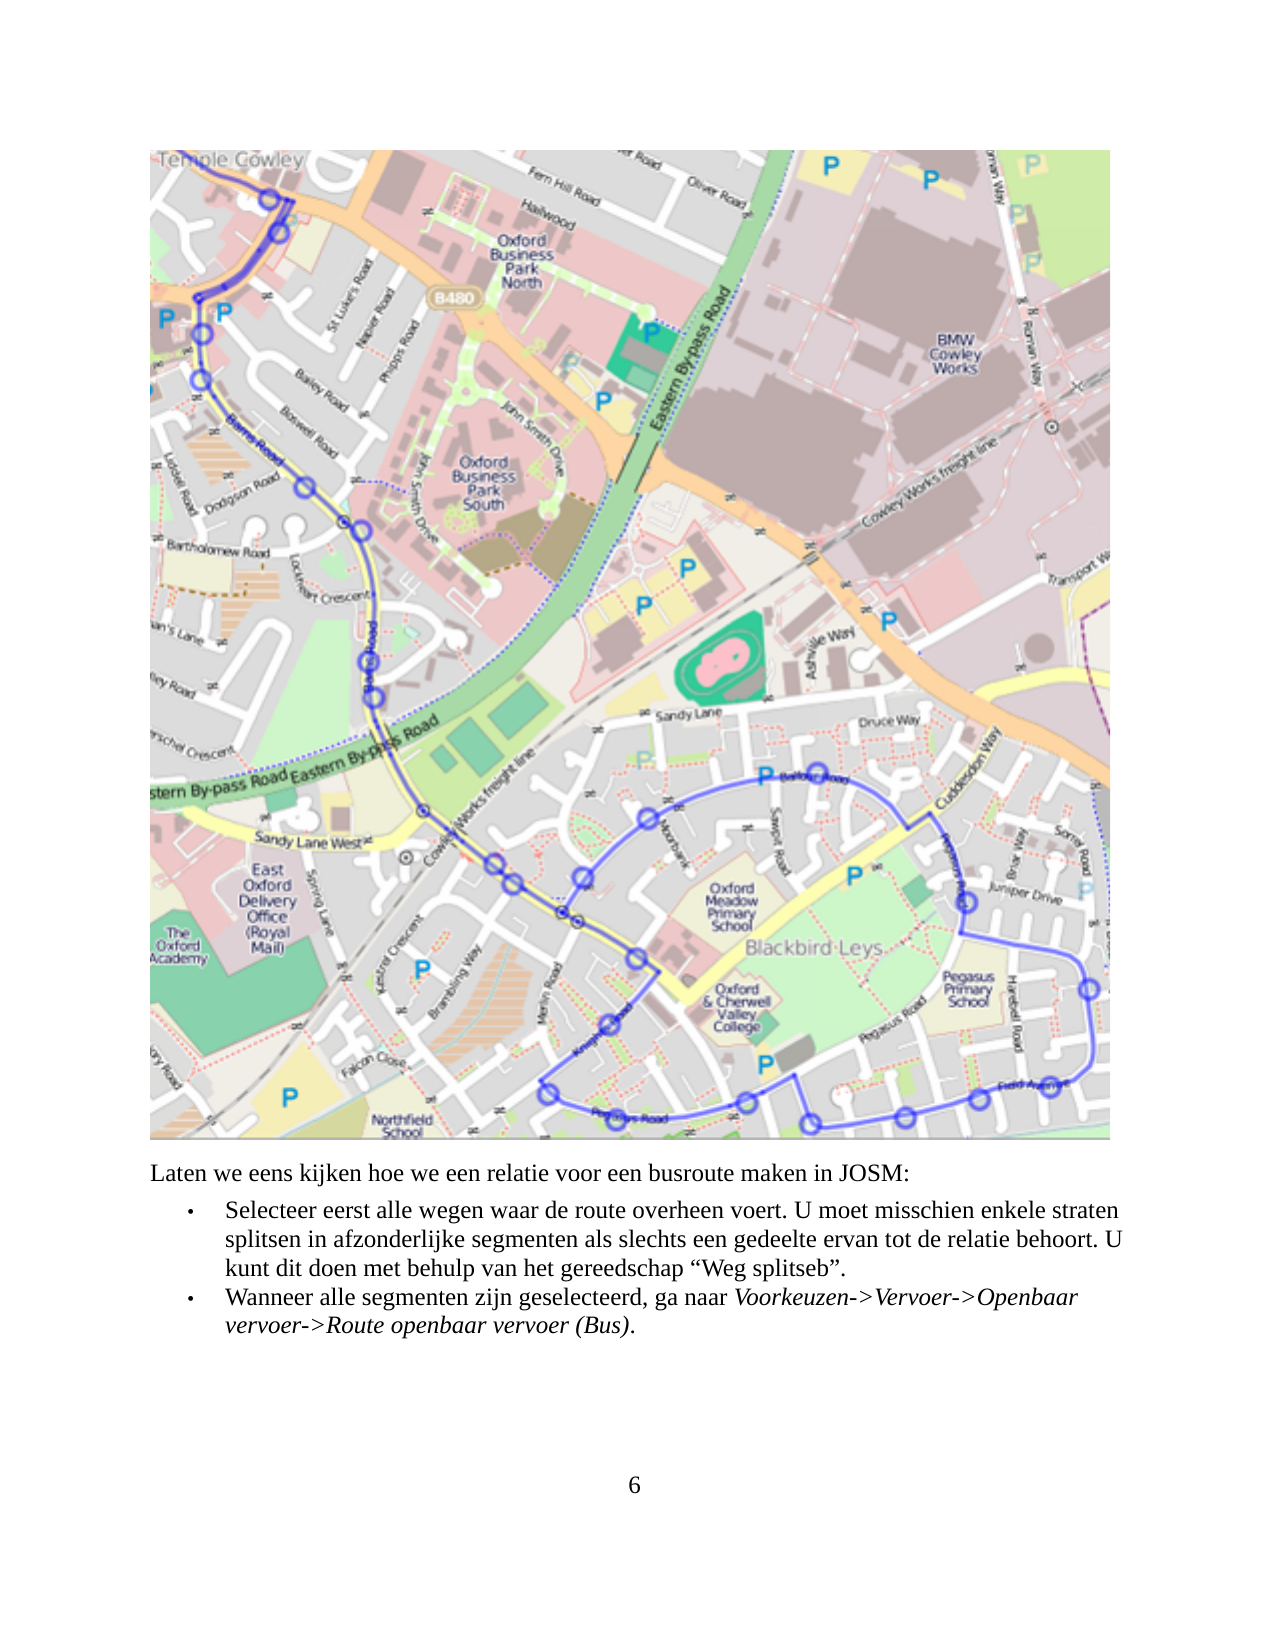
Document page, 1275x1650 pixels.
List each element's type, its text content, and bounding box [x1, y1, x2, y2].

text Laten we eens kijken hoe we een relatie voor een busroute maken in JOSM: [150, 1158, 1125, 1187]
picture [150, 150, 1110, 1140]
list Wanneer alle segmenten zijn geselecteerd, ga naar Voorkeuzen->Vervoer->Openbaar vervoer->Route openbaar vervoer (Bus). [187, 1282, 1125, 1339]
list Selecteer eerst alle wegen waar de route overheen voert. U moet misschien enkele straten splitsen in afzonderlijke segmenten als slechts een gedeelte ervan tot de relatie behoort. U kunt dit doen met behulp van het gereedschap “Weg splitseb”. [187, 1196, 1125, 1282]
